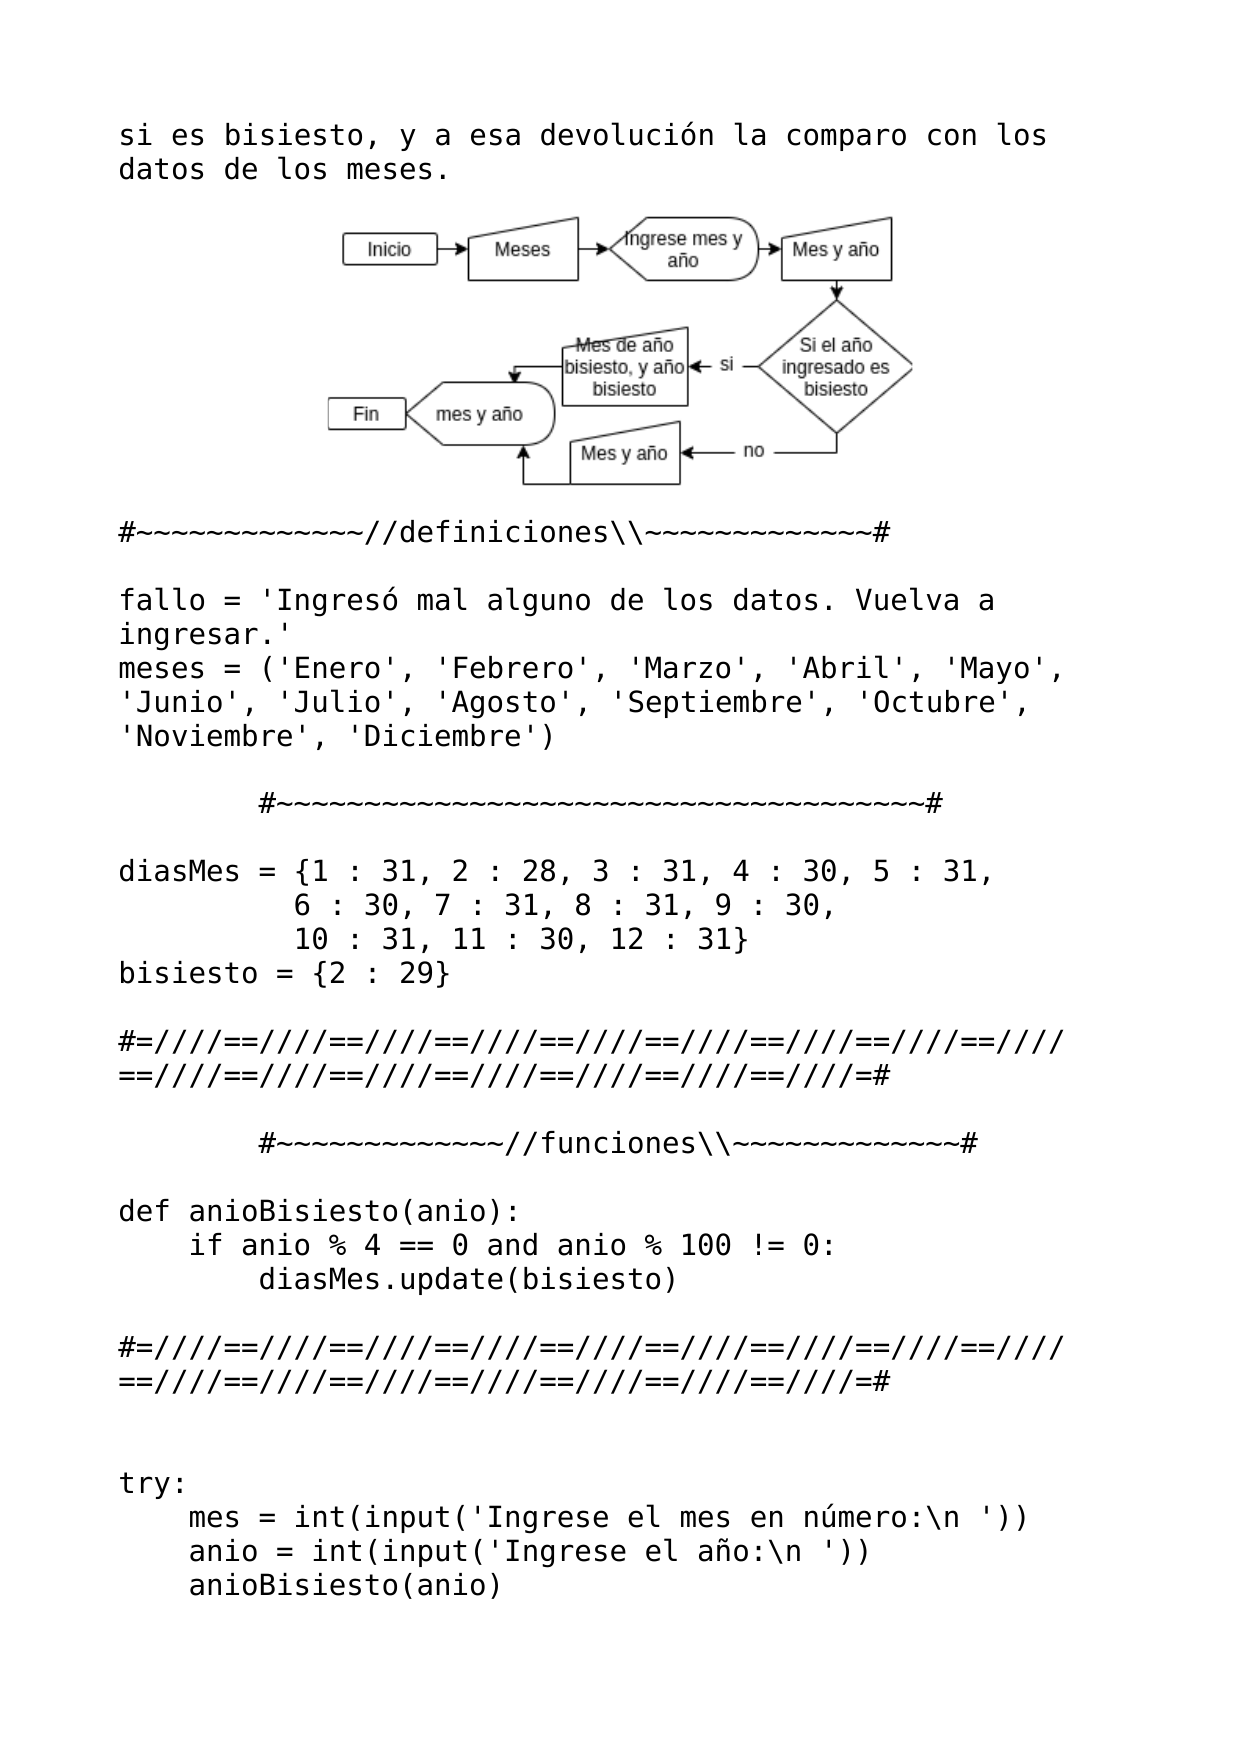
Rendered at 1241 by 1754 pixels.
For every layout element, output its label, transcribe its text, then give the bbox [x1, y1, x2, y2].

text anio = int(input('Ingrese el año:\n ')) [118, 1534, 1122, 1568]
text def anioBisiesto(anio): [118, 1194, 1122, 1228]
text fallo = 'Ingresó mal alguno de los datos. Vuelva a ingresar.' [118, 583, 1122, 651]
text mes = int(input('Ingrese el mes en número:\n ')) [118, 1500, 1122, 1534]
text meses = ('Enero', 'Febrero', 'Marzo', 'Abril', 'Mayo', 'Junio', 'Julio', 'Agosto', 'Septiembre', 'Octubre', 'Noviembre', 'Diciembre') [118, 651, 1122, 753]
text try: [118, 1466, 1122, 1500]
text anioBisiesto(anio) [118, 1568, 1122, 1602]
text #=////==////==////==////==////==////==////==////==////==////==////==////==////==////==////==////=# [118, 1024, 1122, 1092]
text if anio % 4 == 0 and anio % 100 != 0: [118, 1228, 1122, 1262]
text #~~~~~~~~~~~~~//definiciones\\~~~~~~~~~~~~~# [118, 515, 1122, 549]
text bisiesto = {2 : 29} [118, 957, 1122, 991]
text 6 : 30, 7 : 31, 8 : 31, 9 : 30, [118, 889, 1122, 923]
text diasMes = {1 : 31, 2 : 28, 3 : 31, 4 : 30, 5 : 31, [118, 855, 1122, 889]
text #=////==////==////==////==////==////==////==////==////==////==////==////==////==////==////==////=# [118, 1330, 1122, 1398]
text #~~~~~~~~~~~~~//funciones\\~~~~~~~~~~~~~# [118, 1126, 1122, 1160]
text si es bisiesto, y a esa devolución la comparo con los datos de los meses. [118, 118, 1122, 186]
text 10 : 31, 11 : 30, 12 : 31} [118, 923, 1122, 957]
picture [327, 214, 913, 490]
text #~~~~~~~~~~~~~~~~~~~~~~~~~~~~~~~~~~~~~# [118, 787, 1122, 821]
text diasMes.update(bisiesto) [118, 1262, 1122, 1296]
